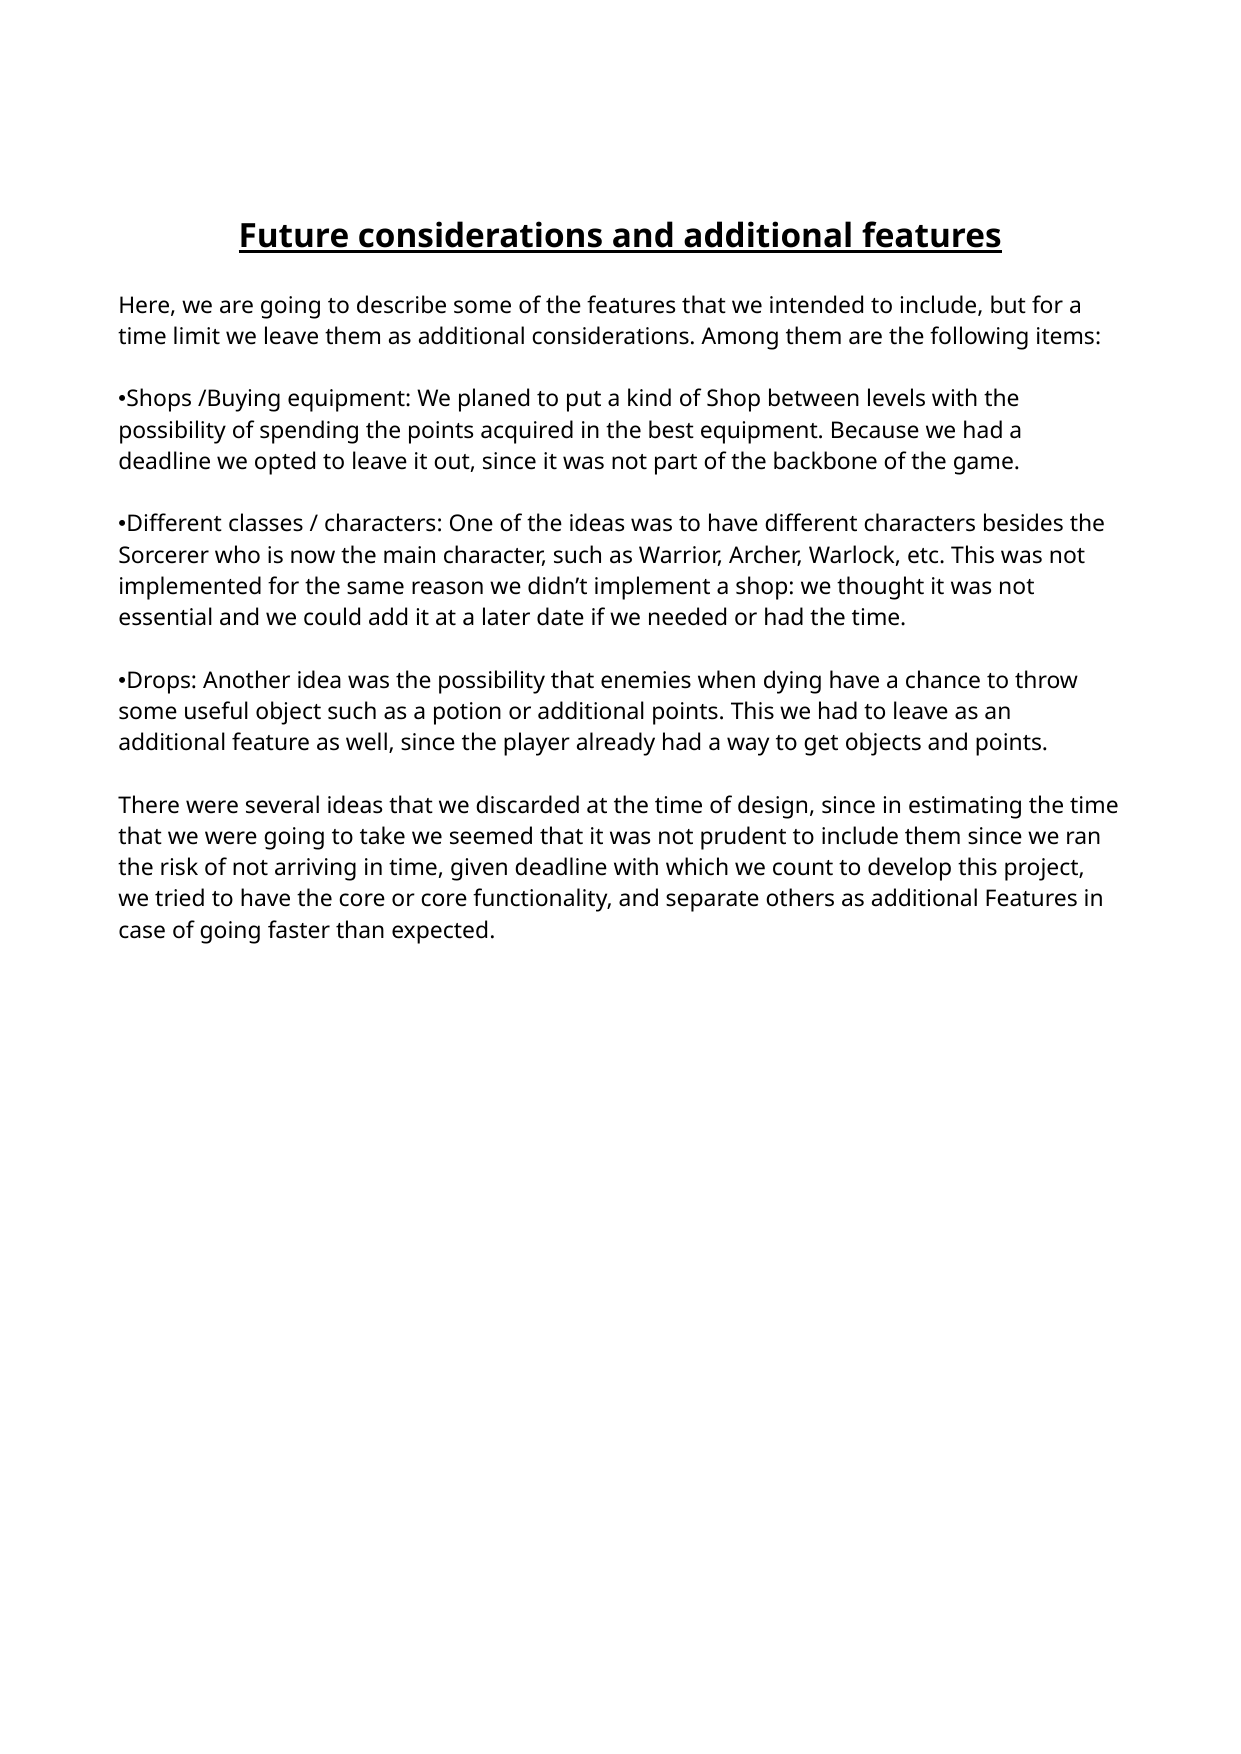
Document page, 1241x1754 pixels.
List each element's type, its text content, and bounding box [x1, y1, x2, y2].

list Different classes / characters: One of the ideas was to have different characters besides the Sorcerer who is now the main character, such as Warrior, Archer, Warlock, etc. This was not implemented for the same reason we didn’t implement a shop: we thought it was not essential and we could add it at a later date if we needed or had the time. [118, 507, 1122, 632]
text Future considerations and additional features [118, 212, 1122, 257]
text Here, we are going to describe some of the features that we intended to include, but for a time limit we leave them as additional considerations. Among them are the following items: [118, 288, 1122, 351]
list Shops /Buying equipment: We planed to put a kind of Shop between levels with the possibility of spending the points acquired in the best equipment. Because we had a deadline we opted to leave it out, since it was not part of the backbone of the game. [118, 382, 1122, 476]
text There were several ideas that we discarded at the time of design, since in estimating the time that we were going to take we seemed that it was not prudent to include them since we ran the risk of not arriving in time, given deadline with which we count to develop this project, we tried to have the core or core functionality, and separate others as additional Features in case of going faster than expected. [118, 788, 1122, 945]
list Drops: Another idea was the possibility that enemies when dying have a chance to throw some useful object such as a potion or additional points. This we had to leave as an additional feature as well, since the player already had a way to get objects and points. [118, 663, 1122, 757]
